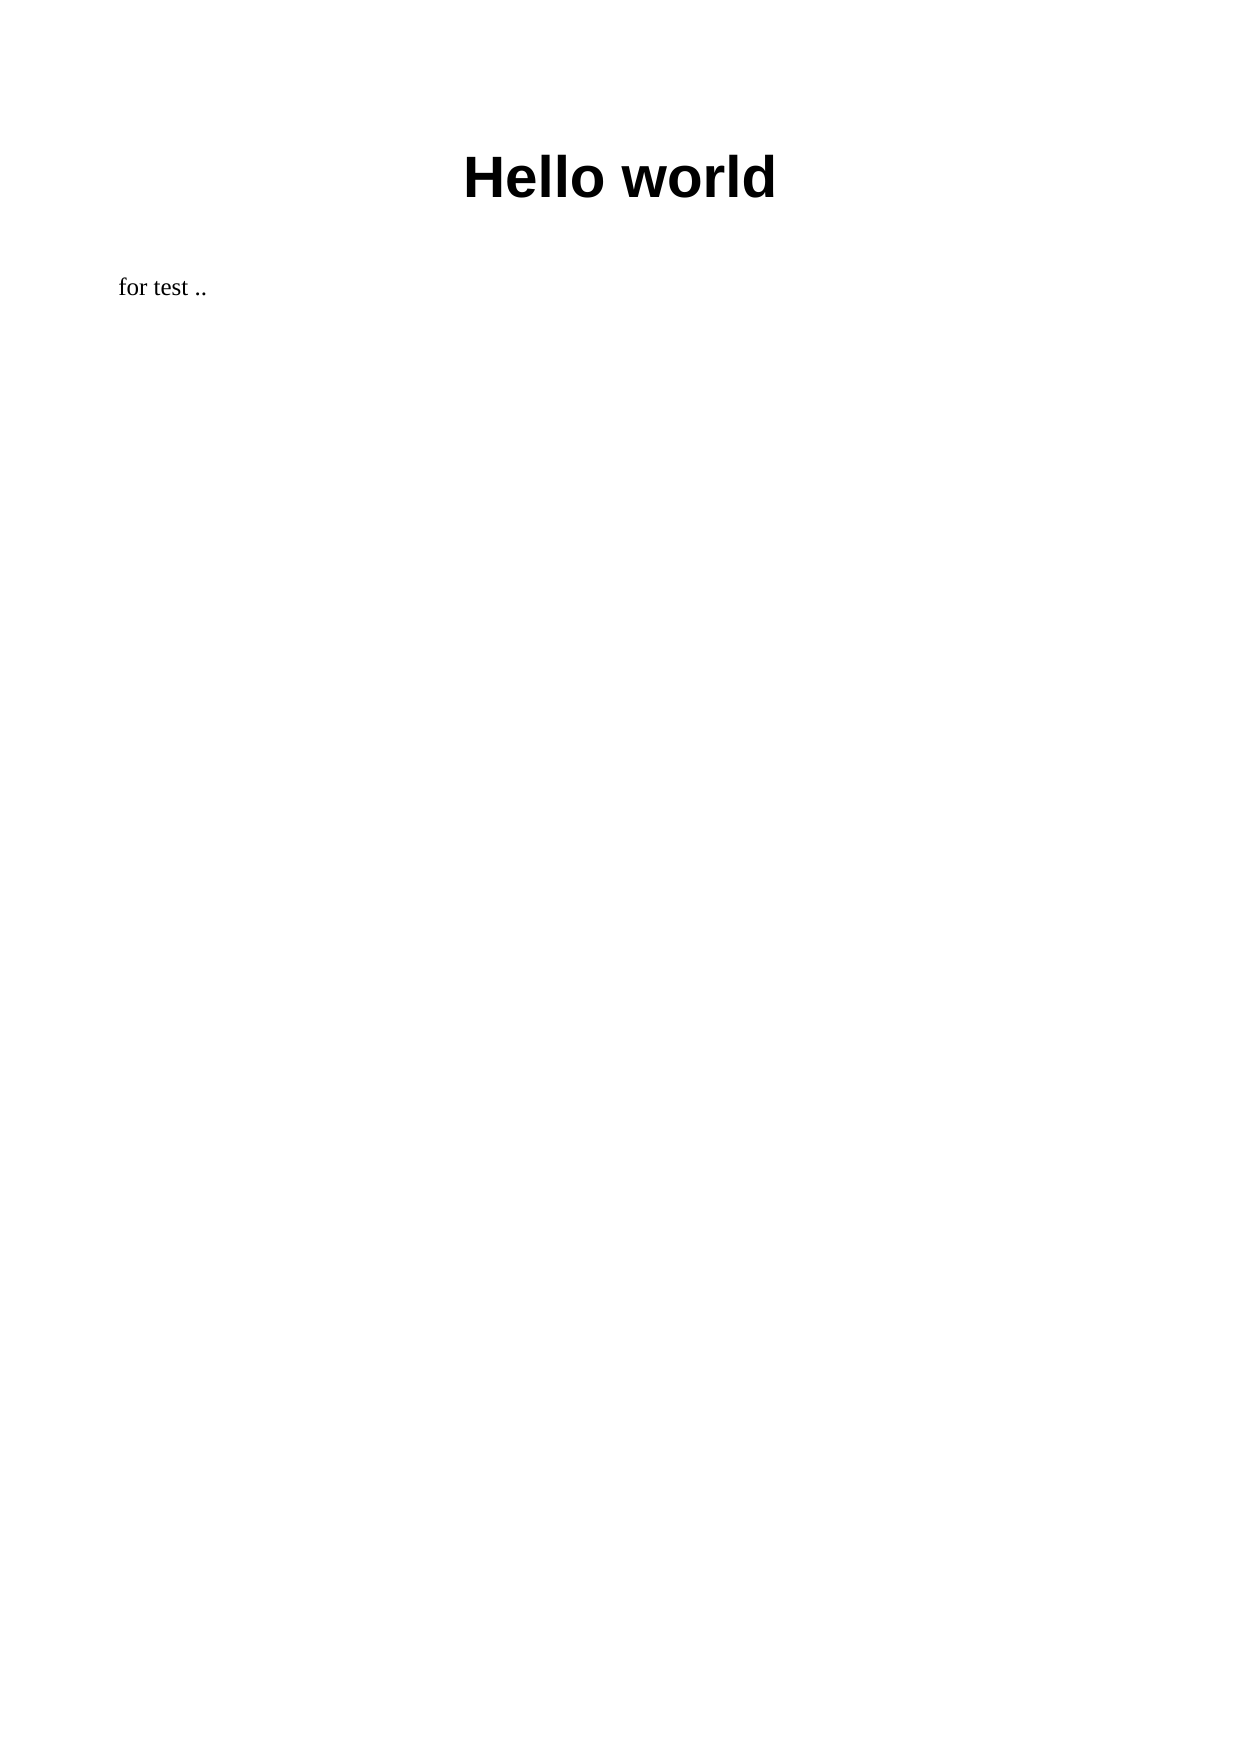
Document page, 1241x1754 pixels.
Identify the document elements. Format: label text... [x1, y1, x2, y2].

text for test .. [118, 272, 1122, 301]
title Hello world [118, 143, 1122, 210]
